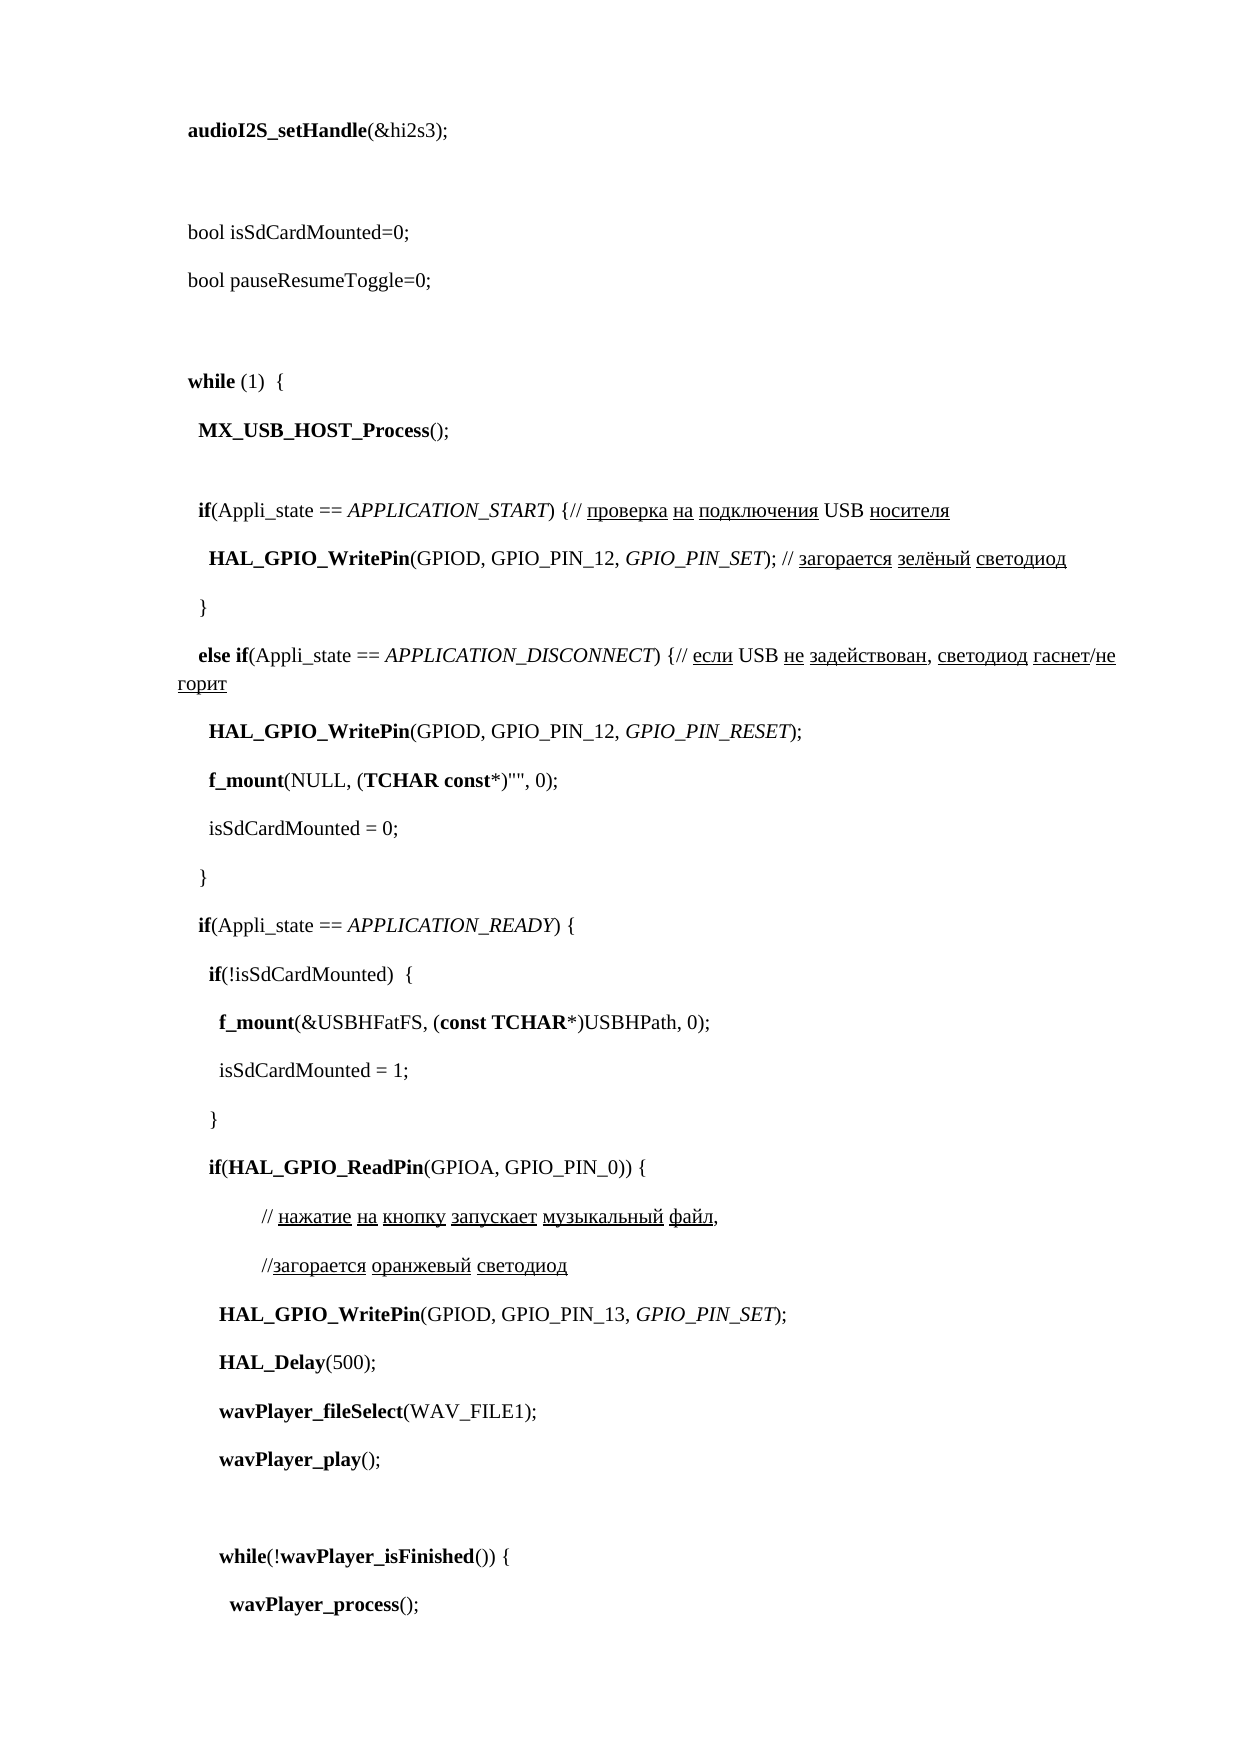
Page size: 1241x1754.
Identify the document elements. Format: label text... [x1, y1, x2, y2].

text if(!isSdCardMounted) { [177, 961, 1152, 986]
text } [177, 595, 1152, 619]
text wavPlayer_process(); [177, 1592, 1152, 1616]
text HAL_GPIO_WritePin(GPIOD, GPIO_PIN_13, GPIO_PIN_SET); [177, 1302, 1152, 1326]
text audioI2S_setHandle(&hi2s3); [177, 118, 1152, 142]
text if(Appli_state == APPLICATION_START) {// проверка на подключения USB носителя [177, 466, 1152, 522]
text isSdCardMounted = 1; [177, 1058, 1152, 1082]
text if(Appli_state == APPLICATION_READY) { [177, 913, 1152, 937]
text while (1) { [177, 369, 1152, 393]
text HAL_Delay(500); [177, 1350, 1152, 1374]
text } [177, 1107, 1152, 1131]
text wavPlayer_play(); [177, 1447, 1152, 1471]
text f_mount(NULL, (TCHAR const*)"", 0); [177, 768, 1152, 792]
text else if(Appli_state == APPLICATION_DISCONNECT) {// если USB не задействован, светодиод гаснет/не горит [177, 643, 1152, 695]
text bool isSdCardMounted=0; [177, 219, 1152, 244]
text wavPlayer_fileSelect(WAV_FILE1); [177, 1399, 1152, 1423]
text while(!wavPlayer_isFinished()) { [177, 1544, 1152, 1568]
text // нажатие на кнопку запускает музыкальный файл, [177, 1204, 1152, 1228]
text //загорается оранжевый светодиод [177, 1253, 1152, 1277]
text bool pauseResumeToggle=0; [177, 268, 1152, 292]
text f_mount(&USBHFatFS, (const TCHAR*)USBHPath, 0); [177, 1010, 1152, 1034]
text isSdCardMounted = 0; [177, 816, 1152, 840]
text MX_USB_HOST_Process(); [177, 418, 1152, 442]
text } [177, 864, 1152, 889]
text HAL_GPIO_WritePin(GPIOD, GPIO_PIN_12, GPIO_PIN_RESET); [177, 719, 1152, 743]
text if(HAL_GPIO_ReadPin(GPIOA, GPIO_PIN_0)) { [177, 1155, 1152, 1179]
text HAL_GPIO_WritePin(GPIOD, GPIO_PIN_12, GPIO_PIN_SET); // загорается зелёный светодиод [177, 546, 1152, 570]
